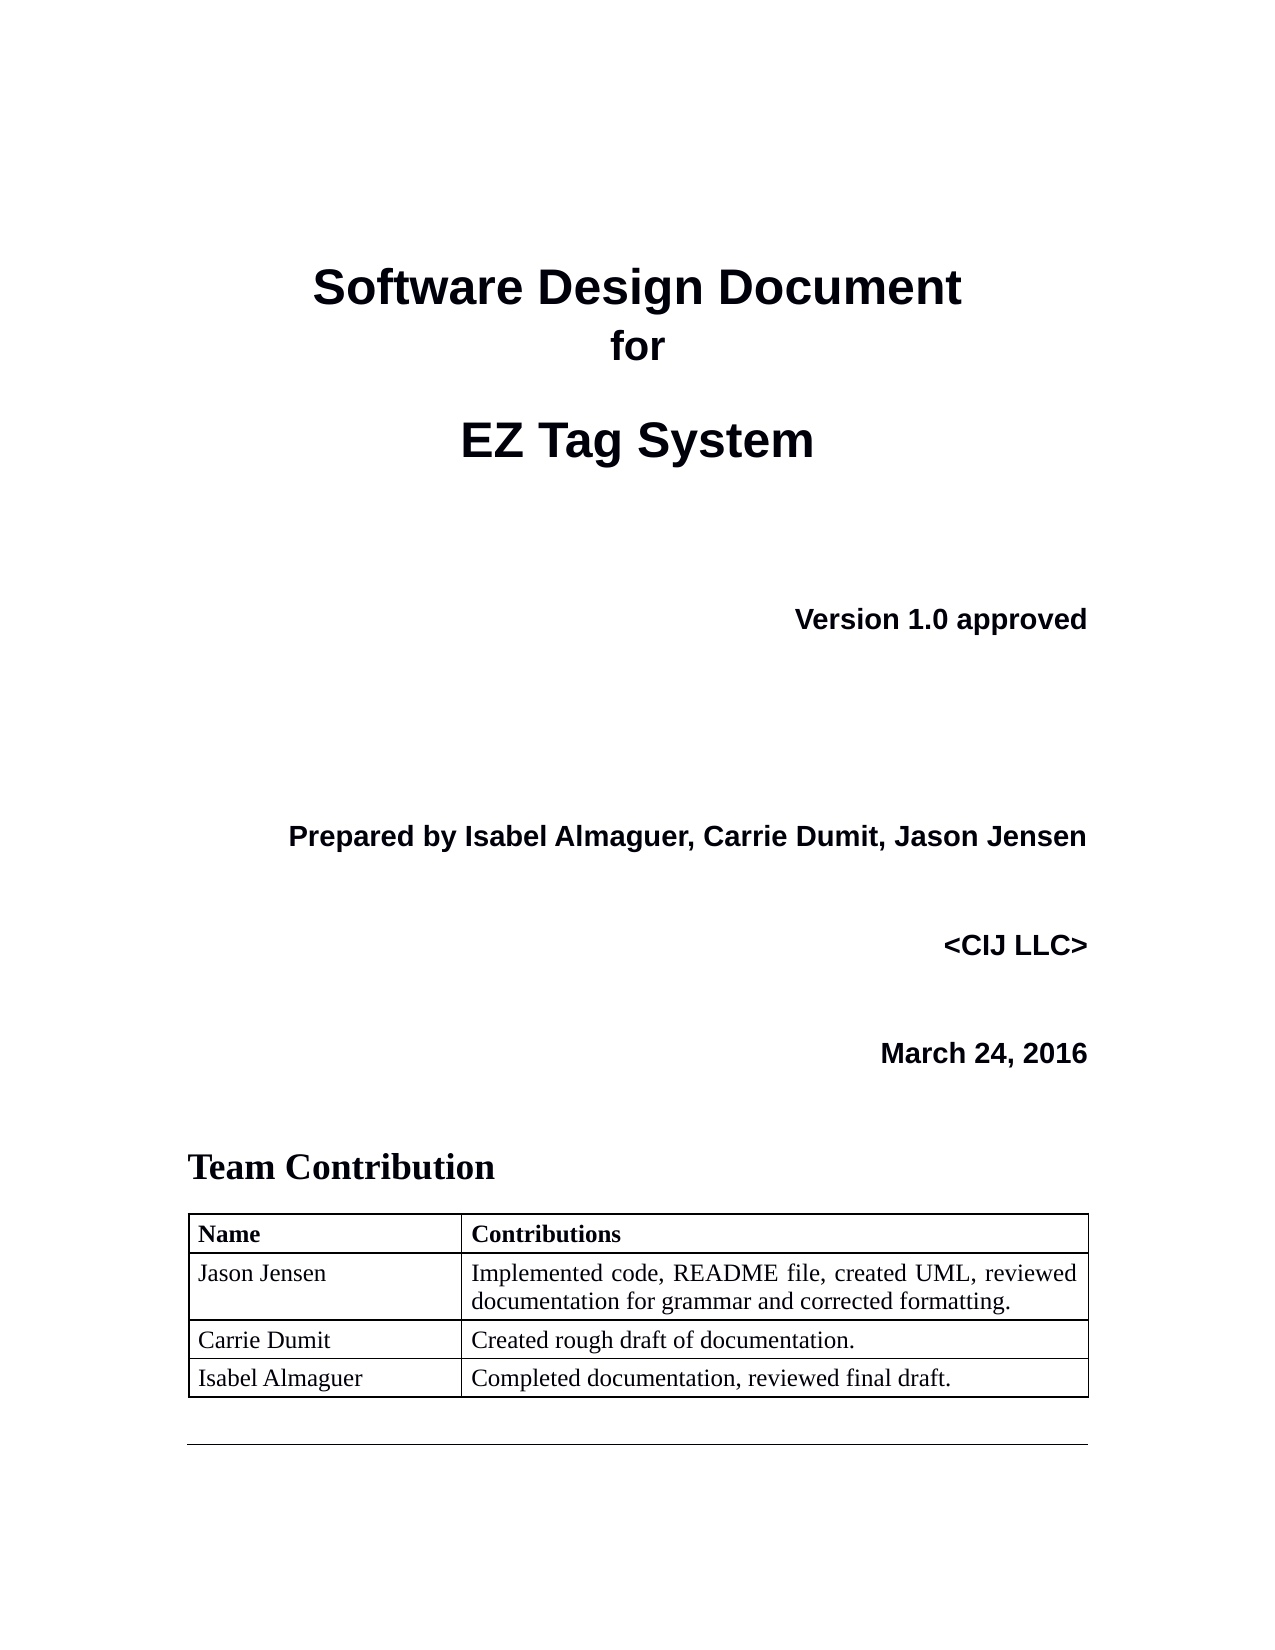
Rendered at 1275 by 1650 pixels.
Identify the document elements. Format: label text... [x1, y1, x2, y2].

table_cell Isabel Almaguer [190, 1359, 461, 1396]
title EZ Tag System [187, 411, 1088, 468]
text Version 1.0 approved [187, 602, 1088, 635]
text <CIJ LLC> [187, 927, 1088, 961]
table_header Name [190, 1215, 461, 1252]
table_cell Created rough draft of documentation. [462, 1321, 1088, 1358]
text Prepared by Isabel Almaguer, Carrie Dumit, Jason Jensen [187, 819, 1088, 852]
table_cell Implemented code, README file, created UML, reviewed documentation for grammar and corrected formatting. [462, 1254, 1088, 1319]
table_cell Completed documentation, reviewed final draft. [462, 1359, 1088, 1396]
title Software Design Document [187, 257, 1088, 315]
text March 24, 2016 [187, 1036, 1088, 1069]
table_cell Carrie Dumit [190, 1321, 461, 1358]
table_cell Jason Jensen [190, 1254, 461, 1319]
table_header Contributions [462, 1215, 1088, 1252]
title for [187, 321, 1088, 369]
text Team Contribution [187, 1144, 1088, 1188]
